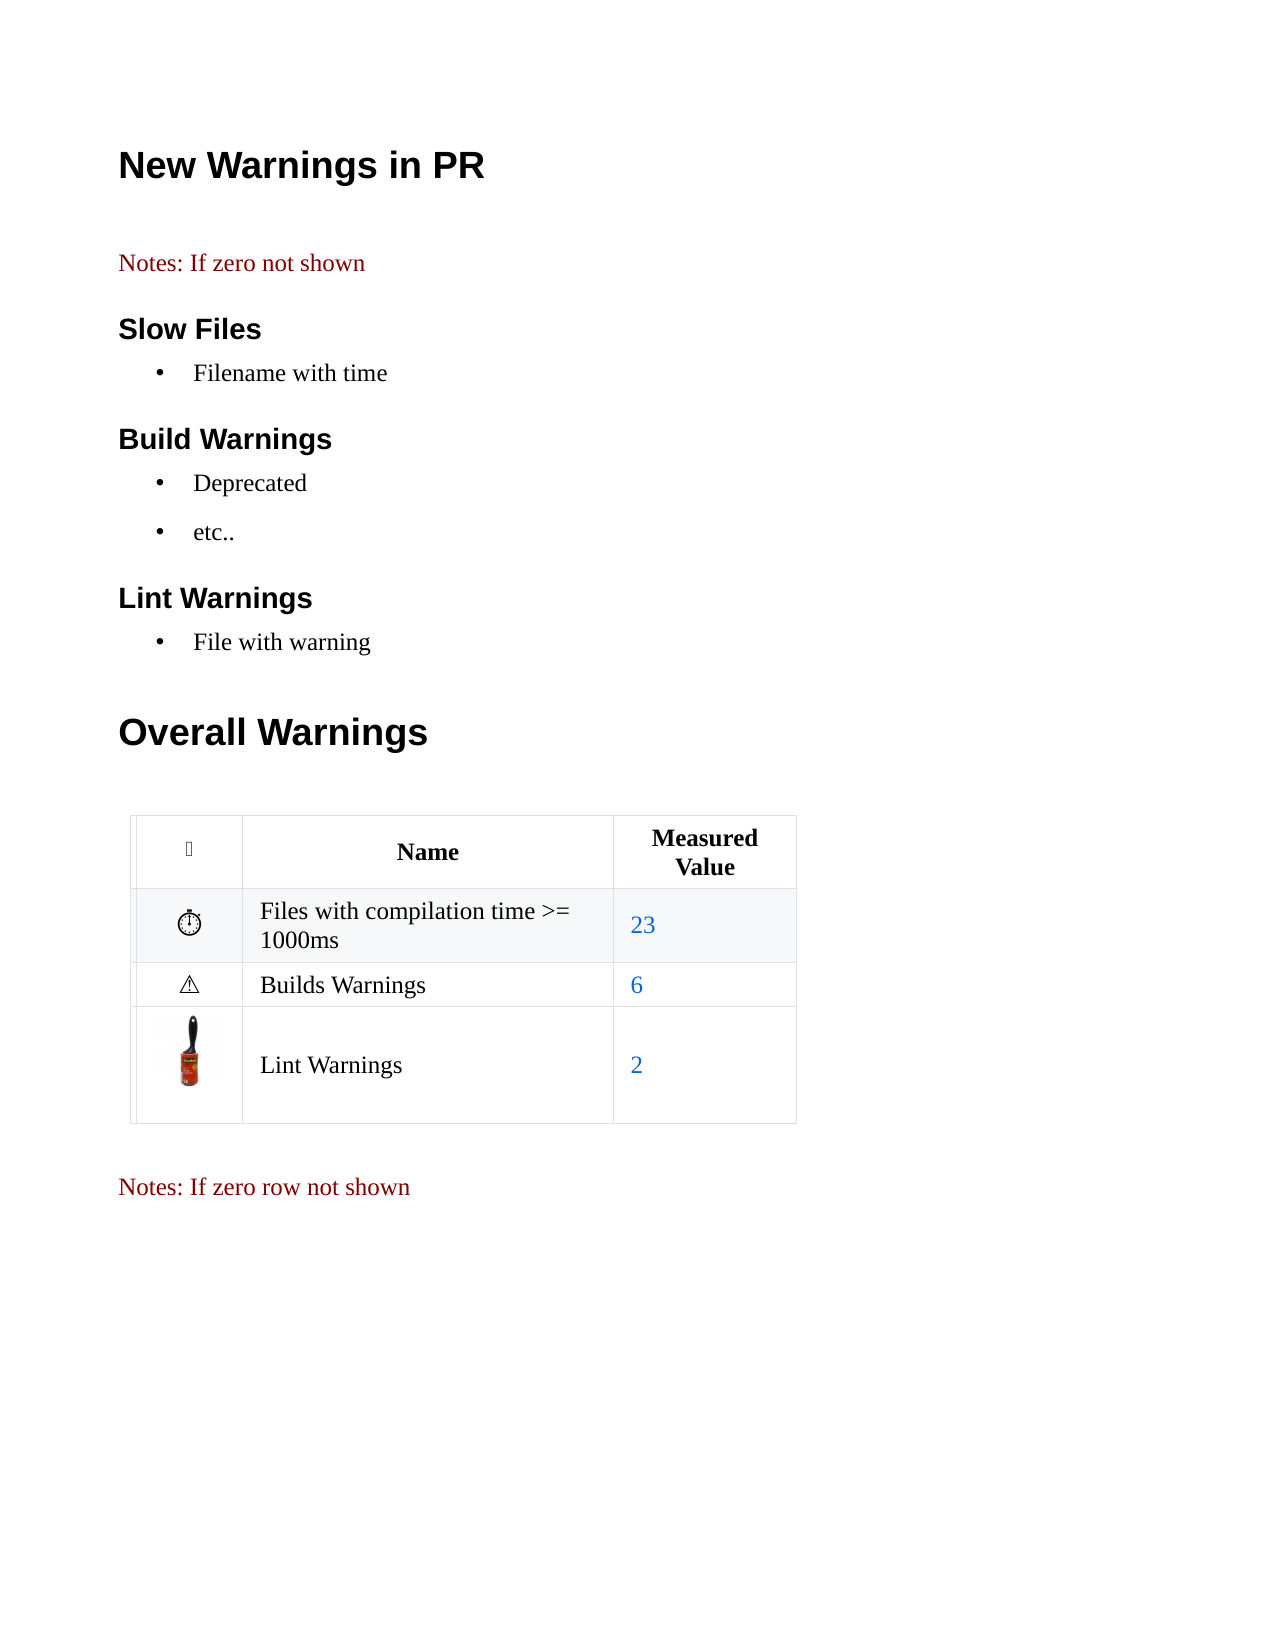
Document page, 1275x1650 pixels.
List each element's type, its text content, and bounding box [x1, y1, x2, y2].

table_header Measured Value [614, 816, 796, 888]
list Filename with time [156, 358, 1157, 387]
table_cell [131, 1007, 136, 1123]
list etc.. [156, 517, 1157, 546]
table_cell 2 [614, 1007, 796, 1123]
text Notes: If zero not shown [118, 248, 1157, 277]
list Deprecated [156, 468, 1157, 497]
table_cell 23 [614, 889, 796, 962]
list File with warning [156, 627, 1157, 656]
table_cell [137, 1007, 242, 1123]
table_header aaasf? [131, 816, 136, 888]
table_cell ⏱ [137, 889, 242, 962]
subtitle New Warnings in PR [118, 143, 1157, 187]
table_cell Builds Warnings [243, 963, 613, 1006]
table_header Name [243, 816, 613, 888]
table_cell ⚠️ [137, 963, 242, 1006]
table_header 📉 [137, 816, 242, 888]
subtitle Overall Warnings [118, 709, 1157, 753]
table_cell Files with compilation time >= 1000ms [243, 889, 613, 962]
picture [153, 1014, 226, 1087]
table_cell Lint Warnings [243, 1007, 613, 1123]
table_cell [131, 963, 136, 1006]
table_cell 6 [614, 963, 796, 1006]
subtitle Build Warnings [118, 422, 1157, 456]
subtitle Lint Warnings [118, 581, 1157, 614]
text Notes: If zero row not shown [118, 1172, 1157, 1201]
subtitle Slow Files [118, 312, 1157, 346]
table_cell [131, 889, 136, 962]
